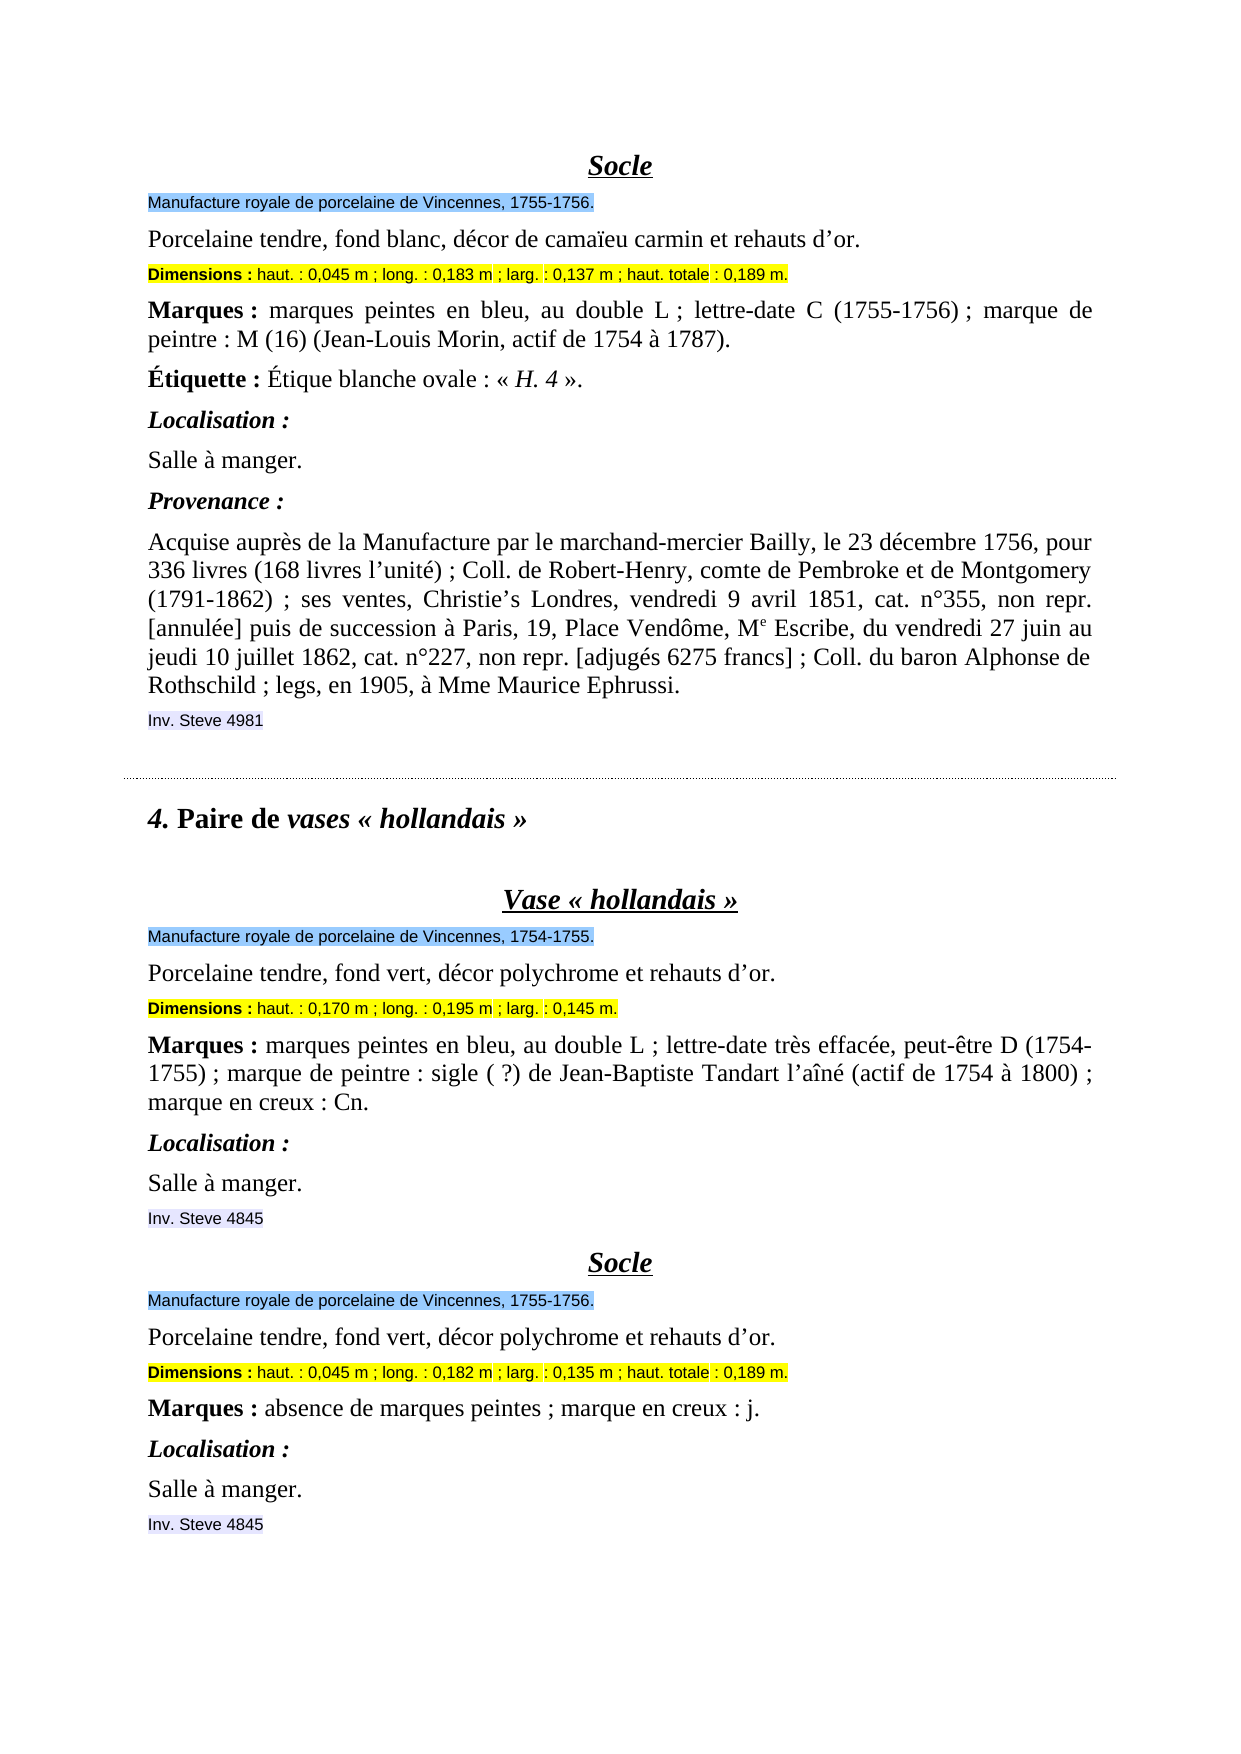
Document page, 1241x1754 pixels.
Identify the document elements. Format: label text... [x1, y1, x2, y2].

text Manufacture royale de porcelaine de Vincennes, 1754-1755. [594, 927, 1093, 946]
text Acquise auprès de la Manufacture par le marchand-mercier Bailly, le 23 décembre 1756, pour 336 livres (168 livres l’unité) ; Coll. de Robert-Henry, comte de Pembroke et de Montgomery (1791-1862) ; ses ventes, Christie’s Londres, vendredi 9 avril 1851, cat. n°355, non repr. [annulée] puis de succession à Paris, 19, Place Vendôme, Me Escribe, du vendredi 27 juin au jeudi 10 juillet 1862, cat. n°227, non repr. [adjugés 6275 francs] ; Coll. du baron Alphonse de Rothschild ; legs, en 1905, à Mme Maurice Ephrussi. [148, 527, 1093, 699]
subtitle Socle [148, 148, 1093, 181]
text Étiquette : Étique blanche ovale : « H. 4 ». [148, 364, 1093, 393]
text Porcelaine tendre, fond blanc, décor de camaïeu carmin et rehauts d’or. [148, 224, 1093, 253]
subtitle Paire de vases « hollandais » [124, 777, 1116, 858]
text Dimensions : haut. : 0,170 m ; long. : 0,195 m ; larg. : 0,145 m. [618, 999, 1093, 1018]
text Salle à manger. [148, 1168, 1093, 1197]
text Porcelaine tendre, fond vert, décor polychrome et rehauts d’or. [148, 958, 1093, 987]
text Manufacture royale de porcelaine de Vincennes, 1755-1756. [594, 1291, 1093, 1310]
text Dimensions : haut. : 0,045 m ; long. : 0,182 m ; larg. : 0,135 m ; haut. totale : 0,189 m. [148, 1362, 1093, 1382]
text Localisation : [148, 1128, 1093, 1156]
text Marques : absence de marques peintes ; marque en creux : j. [148, 1393, 1093, 1422]
text Inv. Steve 4845 [263, 1209, 1093, 1228]
text Provenance : [148, 486, 1093, 515]
text Marques : marques peintes en bleu, au double L ; lettre-date C (1755-1756) ; marque de peintre : M (16) (Jean-Louis Morin, actif de 1754 à 1787). [148, 295, 1093, 353]
text Localisation : [148, 1434, 1093, 1463]
subtitle Socle [148, 1246, 1093, 1279]
text Salle à manger. [148, 1474, 1093, 1503]
text Marques : marques peintes en bleu, au double L ; lettre-date très effacée, peut-être D (1754-1755) ; marque de peintre : sigle ( ?) de Jean-Baptiste Tandart l’aîné (actif de 1754 à 1800) ; marque en creux : Cn. [148, 1030, 1093, 1116]
text Inv. Steve 4845 [263, 1515, 1093, 1534]
text Localisation : [148, 405, 1093, 434]
text Salle à manger. [148, 446, 1093, 474]
text Inv. Steve 4981 [263, 711, 1093, 730]
text Manufacture royale de porcelaine de Vincennes, 1755-1756. [594, 193, 1093, 212]
subtitle Vase « hollandais » [148, 882, 1093, 916]
text Porcelaine tendre, fond vert, décor polychrome et rehauts d’or. [148, 1322, 1093, 1351]
text Dimensions : haut. : 0,045 m ; long. : 0,183 m ; larg. : 0,137 m ; haut. totale : 0,189 m. [788, 264, 1093, 283]
